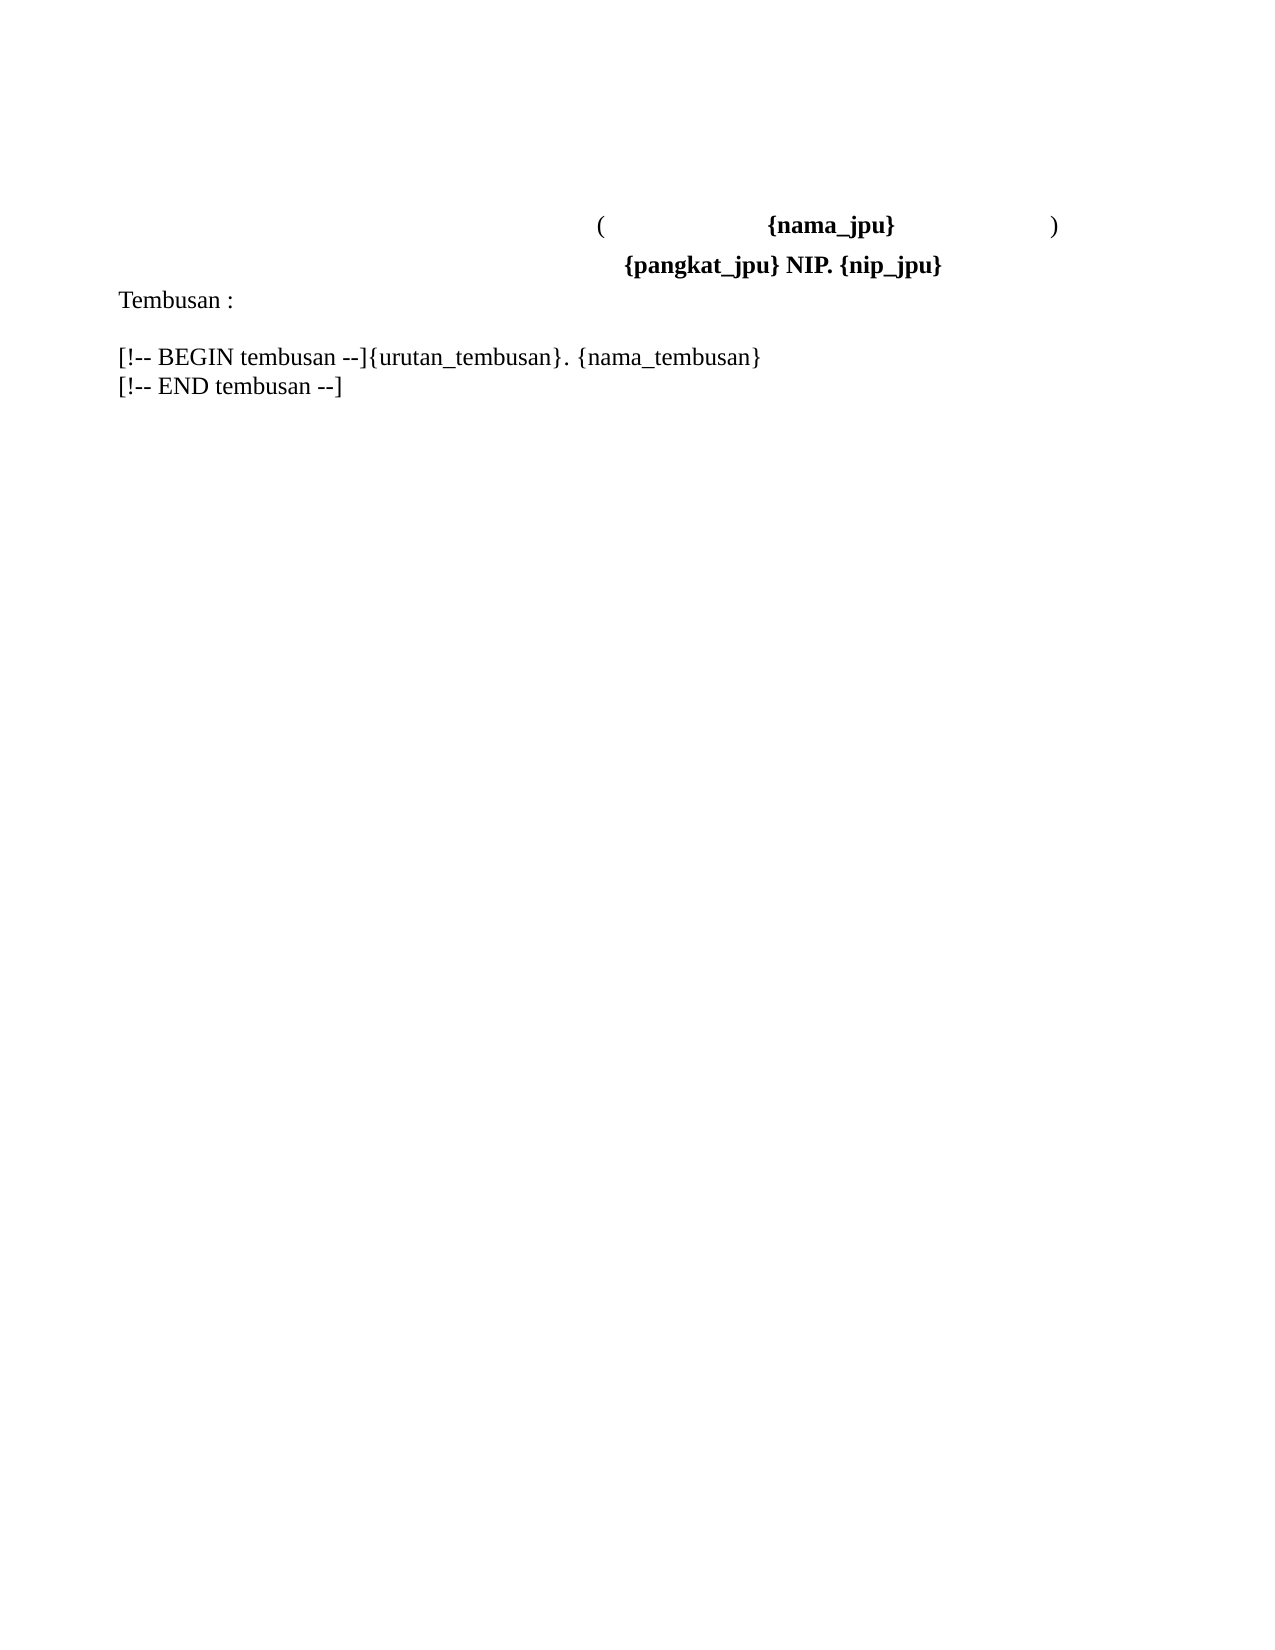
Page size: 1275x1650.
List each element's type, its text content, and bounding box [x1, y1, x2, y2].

text [!-- END tembusan --] [118, 371, 1157, 400]
table_header [118, 204, 591, 285]
text [!-- BEGIN tembusan --]{urutan_tembusan}. {nama_tembusan} [118, 342, 1157, 371]
table_cell [591, 245, 618, 285]
table_header ) [1044, 204, 1069, 244]
table_cell [1044, 245, 1069, 285]
text Tembusan : [118, 285, 1157, 313]
table_header {nama_jpu} [618, 204, 1044, 244]
table_cell {pangkat_jpu} NIP. {nip_jpu} [618, 245, 1044, 285]
table_header ( [591, 204, 618, 244]
